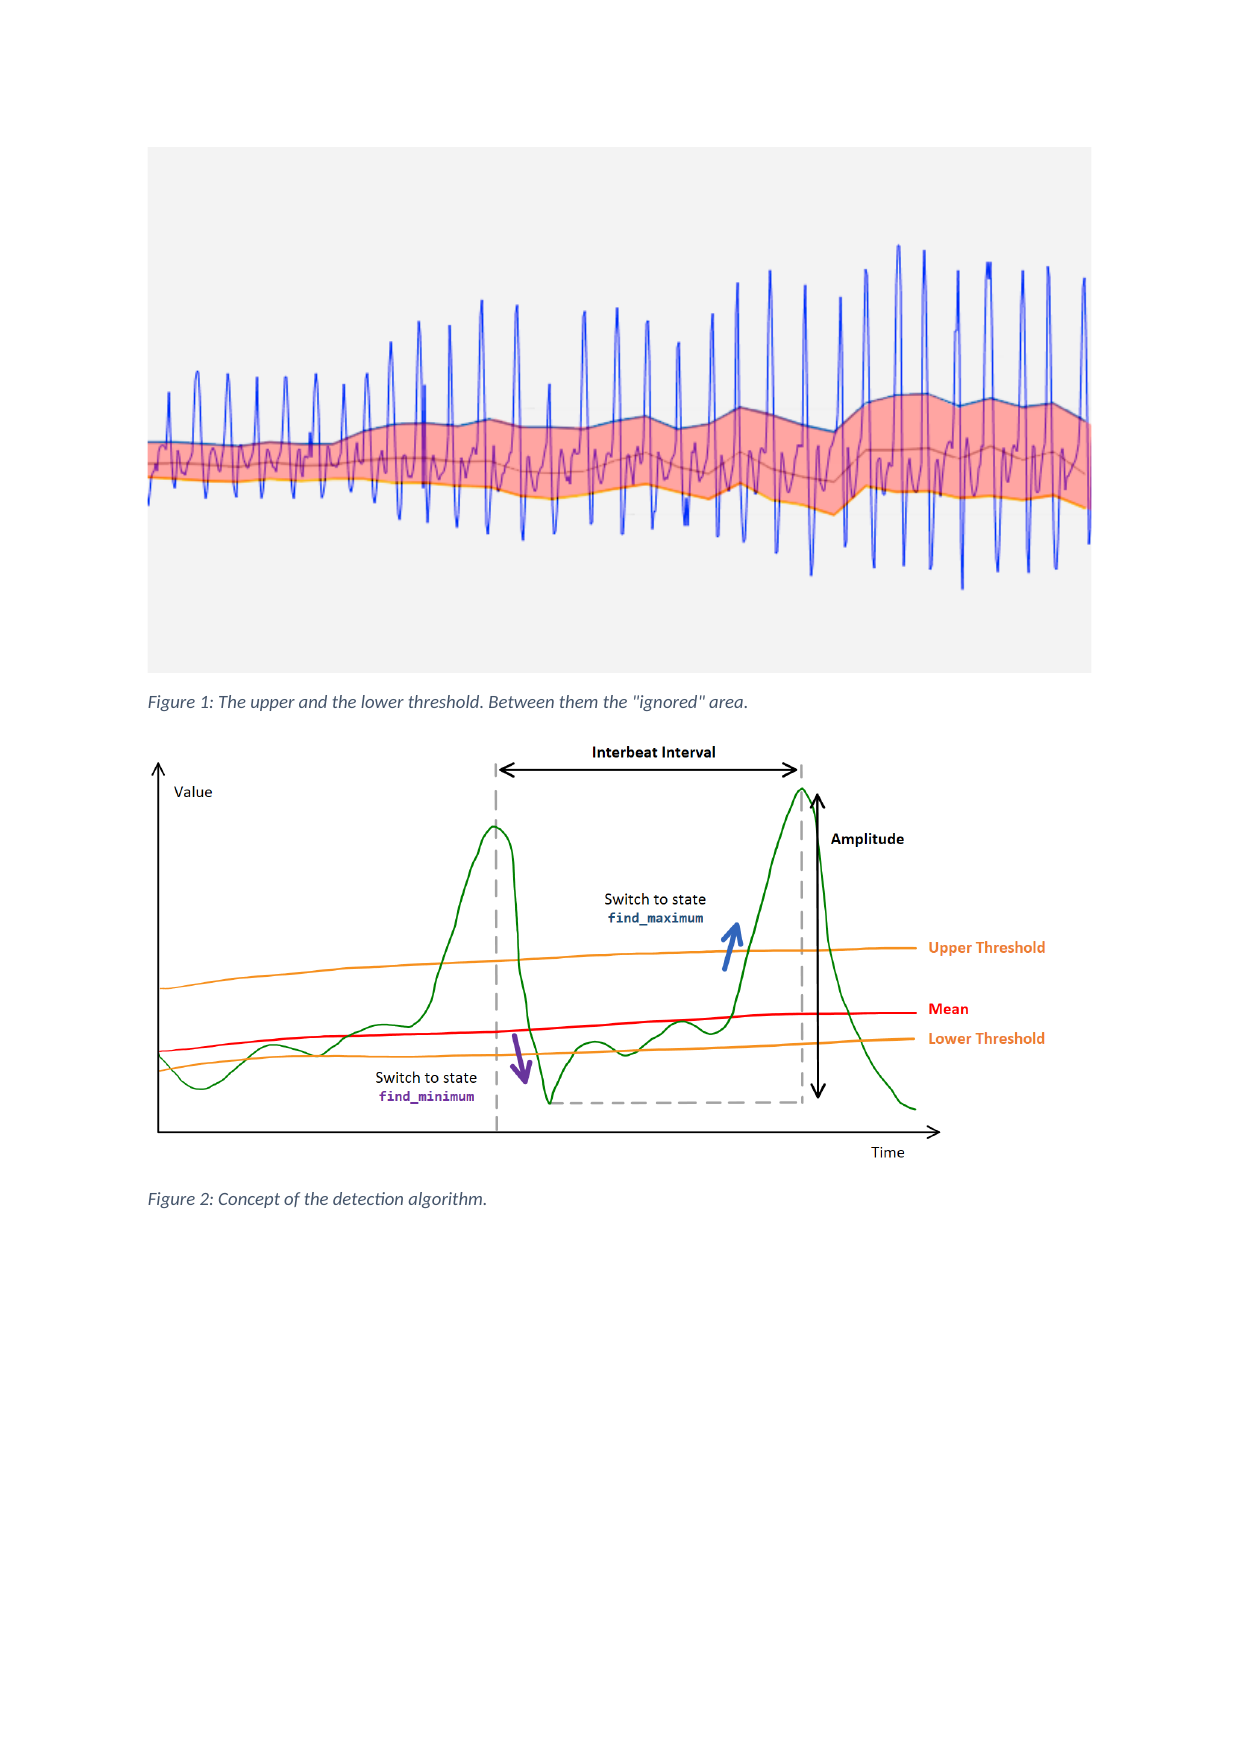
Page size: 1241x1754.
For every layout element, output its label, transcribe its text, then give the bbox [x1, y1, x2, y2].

text Figure 2: Concept of the detection algorithm. [148, 1187, 1093, 1210]
text Figure 1: The upper and the lower threshold. Between them the "ignored" area. [148, 690, 1093, 713]
